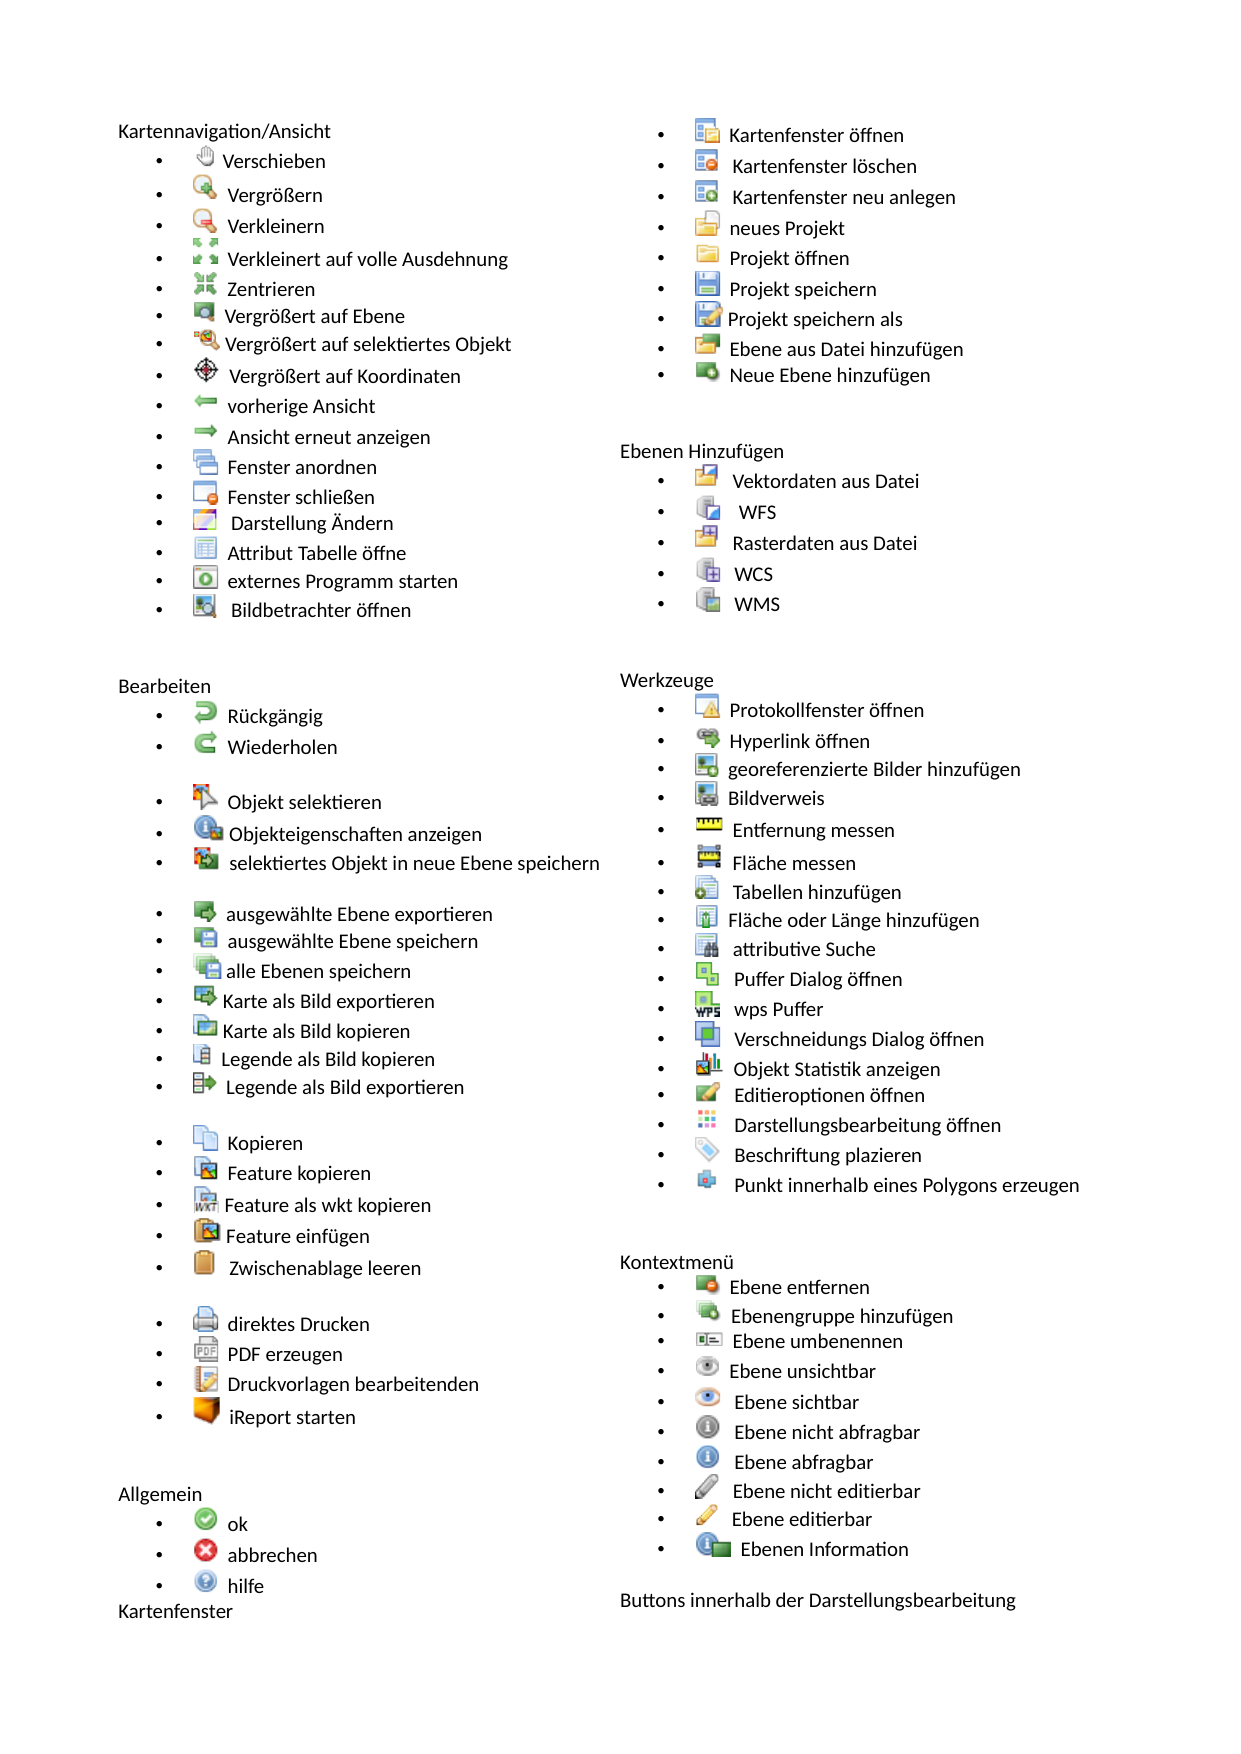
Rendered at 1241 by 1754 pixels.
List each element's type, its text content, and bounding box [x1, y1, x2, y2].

picture [695, 118, 720, 143]
list Verschieben [156, 143, 620, 173]
list ok [156, 1506, 620, 1536]
picture [193, 173, 219, 199]
list georeferenzierte Bilder hinzufügen [657, 753, 1122, 782]
list Feature einfügen [156, 1217, 620, 1249]
picture [193, 926, 219, 949]
picture [695, 525, 721, 550]
list Zwischenablage leeren [156, 1249, 620, 1281]
picture [695, 692, 721, 718]
picture [695, 961, 720, 987]
picture [193, 846, 220, 871]
picture [695, 1274, 721, 1295]
list Projekt speichern als [657, 301, 1122, 331]
picture [695, 1354, 720, 1379]
list Protokollfenster öffnen [657, 693, 1122, 723]
picture [193, 900, 217, 922]
picture [193, 449, 219, 475]
picture [695, 240, 721, 266]
picture [193, 815, 225, 842]
list Fläche messen [657, 842, 1122, 876]
list Feature als wkt kopieren [156, 1186, 620, 1217]
list Karte als Bild kopieren [156, 1014, 620, 1044]
list Beschriftung plazieren [657, 1138, 1122, 1168]
list attributive Suche [657, 933, 1122, 962]
list Fenster schließen [156, 479, 620, 510]
list Vergrößert auf Ebene [156, 301, 620, 328]
picture [193, 509, 217, 530]
list Vergrößern [156, 173, 620, 208]
picture [695, 842, 724, 871]
picture [695, 361, 721, 382]
text Ebenen Hinzufügen [620, 438, 1122, 463]
list externes Programm starten [156, 565, 620, 594]
picture [695, 1107, 721, 1133]
list wps Puffer [657, 992, 1122, 1022]
picture [193, 784, 219, 810]
picture [695, 781, 719, 806]
picture [695, 1503, 718, 1527]
picture [695, 810, 724, 837]
picture [193, 1013, 219, 1039]
picture [695, 753, 719, 777]
list Fenster anordnen [156, 449, 620, 479]
list Feature kopieren [156, 1155, 620, 1186]
list Rückgängig [156, 699, 620, 729]
picture [695, 301, 724, 327]
picture [695, 179, 721, 205]
list neues Projekt [657, 211, 1122, 241]
picture [695, 1052, 724, 1077]
picture [695, 1531, 731, 1557]
list Druckvorlagen bearbeitenden [156, 1367, 620, 1397]
picture [193, 357, 220, 384]
list vorherige Ansicht [156, 389, 620, 419]
list direktes Drucken [156, 1306, 620, 1337]
list Kartenfenster öffnen [657, 118, 1122, 148]
picture [193, 698, 219, 724]
picture [695, 148, 721, 174]
picture [695, 1137, 721, 1163]
picture [193, 271, 218, 296]
text Allgemein [118, 1481, 620, 1506]
picture [193, 565, 219, 589]
list Objekt Statistik anzeigen [657, 1052, 1122, 1082]
list Ebenen Information [657, 1531, 1122, 1562]
list Objekt selektieren [156, 785, 620, 815]
picture [695, 556, 721, 582]
list Ebene nicht abfragbar [657, 1414, 1122, 1444]
picture [193, 1568, 219, 1594]
list Projekt speichern [657, 271, 1122, 301]
text Kontextmenü [620, 1249, 1122, 1274]
list Verkleinern [156, 208, 620, 239]
list Verkleinert auf volle Ausdehnung [156, 239, 620, 271]
list Neue Ebene hinzufügen [657, 362, 1122, 387]
picture [695, 331, 721, 357]
picture [193, 1044, 212, 1066]
picture [193, 1397, 220, 1425]
text Bearbeiten [118, 673, 620, 699]
list Darstellung Ändern [156, 510, 620, 535]
picture [193, 729, 219, 755]
list Hyperlink öffnen [657, 723, 1122, 753]
picture [695, 1444, 721, 1470]
picture [193, 594, 217, 618]
picture [193, 328, 221, 352]
list hilfe [156, 1568, 620, 1598]
picture [193, 419, 219, 444]
list Wiederholen [156, 729, 620, 759]
picture [695, 586, 721, 612]
list Zentrieren [156, 271, 620, 301]
picture [193, 238, 219, 264]
picture [695, 1330, 724, 1349]
list Attribut Tabelle öffne [156, 535, 620, 565]
list Vergrößert auf selektiertes Objekt [156, 328, 620, 357]
picture [193, 479, 219, 505]
list Vergrößert auf Koordinaten [156, 357, 620, 389]
picture [193, 1217, 222, 1244]
picture [695, 1474, 719, 1499]
picture [695, 723, 721, 748]
picture [193, 1306, 219, 1332]
list WCS [657, 556, 1122, 586]
list Ebenengruppe hinzufügen [657, 1300, 1122, 1329]
picture [193, 143, 218, 169]
picture [695, 1082, 721, 1103]
list Vektordaten aus Datei [657, 463, 1122, 495]
list Bildverweis [657, 782, 1122, 811]
picture [193, 388, 219, 414]
list Rasterdaten aus Datei [657, 525, 1122, 556]
list Ebene umbenennen [657, 1329, 1122, 1354]
list selektiertes Objekt in neue Ebene speichern [156, 847, 620, 875]
list Kartenfenster löschen [657, 148, 1122, 179]
picture [193, 1336, 219, 1362]
picture [695, 875, 719, 899]
list Ebene sichtbar [657, 1384, 1122, 1414]
picture [193, 1071, 217, 1095]
picture [193, 301, 216, 323]
list Ansicht erneut anzeigen [156, 419, 620, 449]
picture [193, 1249, 216, 1276]
list ausgewählte Ebene exportieren [156, 901, 620, 926]
picture [695, 1414, 721, 1440]
list ausgewählte Ebene speichern [156, 926, 620, 953]
list Ebene entfernen [657, 1274, 1122, 1300]
list Ebene unsichtbar [657, 1354, 1122, 1384]
list WMS [657, 586, 1122, 617]
list Kartenfenster neu anlegen [657, 179, 1122, 211]
picture [695, 1300, 722, 1324]
picture [193, 1506, 219, 1532]
picture [193, 535, 219, 561]
list Legende als Bild exportieren [156, 1071, 620, 1100]
list Ebene nicht editierbar [657, 1475, 1122, 1504]
list Ebene aus Datei hinzufügen [657, 331, 1122, 362]
list Ebene editierbar [657, 1504, 1122, 1531]
list iReport starten [156, 1397, 620, 1430]
list WFS [657, 495, 1122, 525]
list Entfernung messen [657, 811, 1122, 842]
text Werkzeuge [620, 667, 1122, 693]
list Objekteigenschaften anzeigen [156, 815, 620, 847]
picture [193, 1125, 219, 1151]
text Kartennavigation/Ansicht [118, 118, 620, 143]
picture [695, 1384, 721, 1410]
list abbrechen [156, 1536, 620, 1568]
list Kopieren [156, 1125, 620, 1155]
picture [695, 1021, 721, 1047]
list Editieroptionen öffnen [657, 1082, 1122, 1107]
picture [695, 271, 721, 296]
list Verschneidungs Dialog öffnen [657, 1022, 1122, 1052]
text Kartenfenster [118, 1598, 620, 1624]
picture [695, 904, 719, 928]
picture [695, 210, 721, 236]
list Projekt öffnen [657, 241, 1122, 271]
list Bildbetrachter öffnen [156, 594, 620, 623]
picture [193, 953, 222, 979]
list Darstellungsbearbeitung öffnen [657, 1107, 1122, 1138]
list Tabellen hinzufügen [657, 876, 1122, 904]
list Karte als Bild exportieren [156, 984, 620, 1014]
list Puffer Dialog öffnen [657, 962, 1122, 992]
text Buttons innerhalb der Darstellungsbearbeitung [620, 1587, 1122, 1612]
list Legende als Bild kopieren [156, 1044, 620, 1071]
picture [193, 1155, 219, 1181]
picture [193, 983, 219, 1009]
list Fläche oder Länge hinzufügen [657, 904, 1122, 933]
picture [695, 1167, 721, 1193]
picture [193, 1185, 220, 1213]
picture [695, 933, 719, 957]
picture [193, 1366, 219, 1392]
picture [695, 463, 721, 489]
list alle Ebenen speichern [156, 953, 620, 984]
list Punkt innerhalb eines Polygons erzeugen [657, 1168, 1122, 1198]
picture [695, 991, 720, 1017]
list Ebene abfragbar [657, 1444, 1122, 1475]
picture [695, 494, 721, 520]
picture [193, 1536, 219, 1563]
picture [193, 207, 219, 233]
list PDF erzeugen [156, 1337, 620, 1367]
